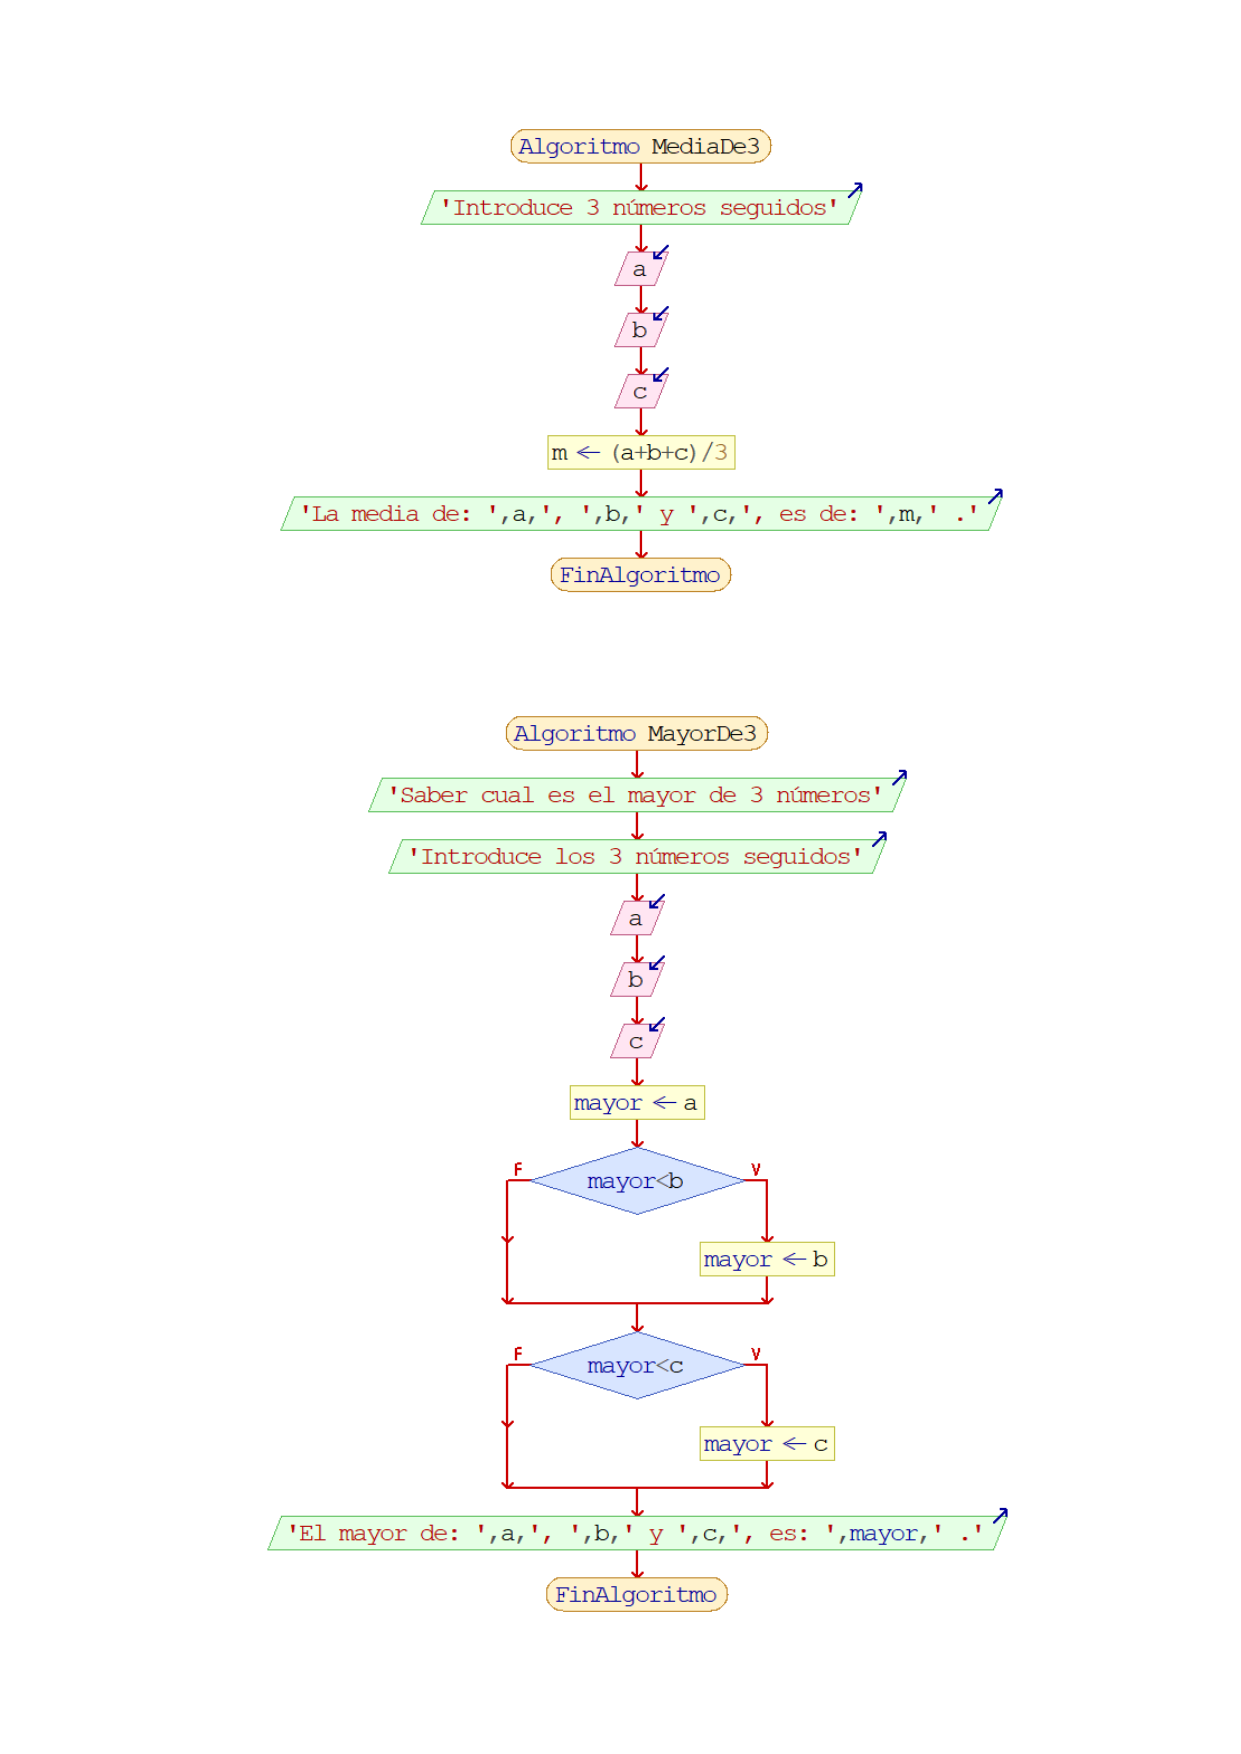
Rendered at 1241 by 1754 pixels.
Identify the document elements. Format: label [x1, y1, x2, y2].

picture [276, 118, 1006, 630]
picture [263, 705, 1010, 1650]
